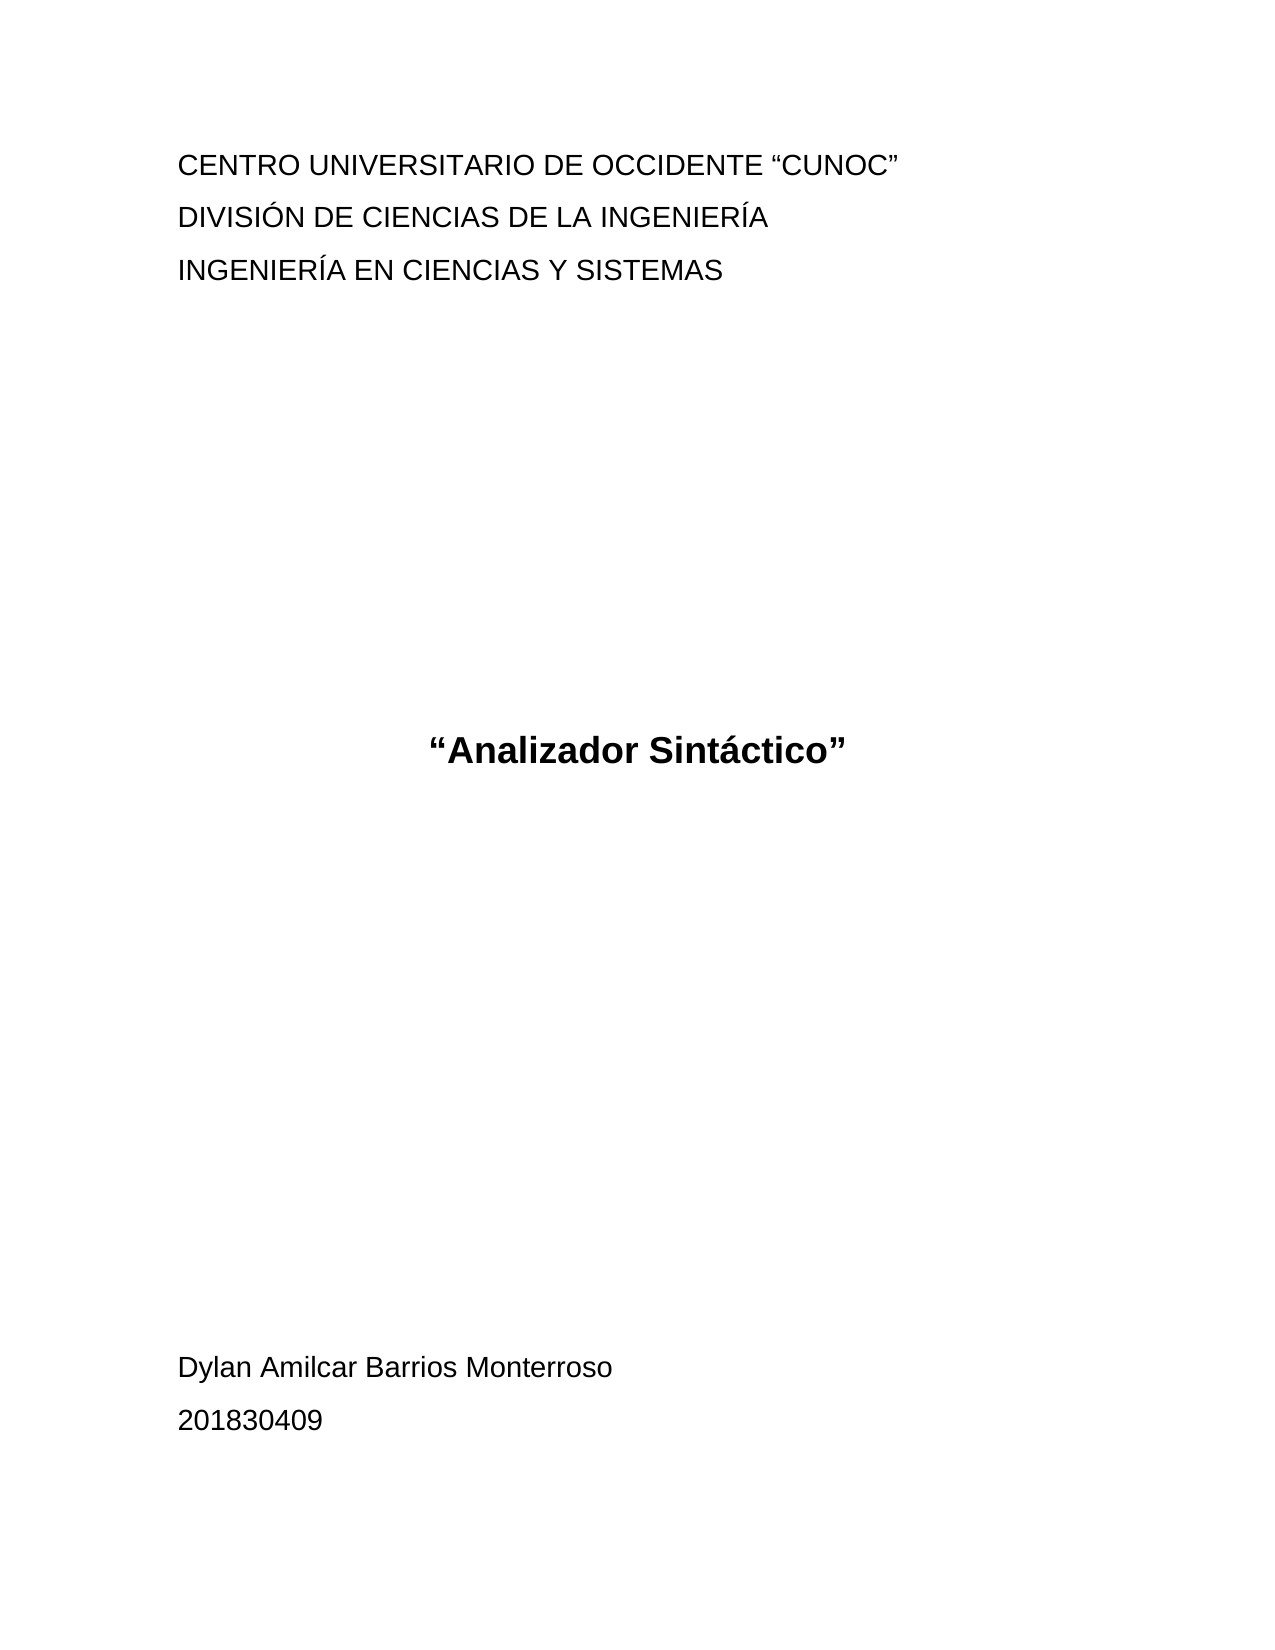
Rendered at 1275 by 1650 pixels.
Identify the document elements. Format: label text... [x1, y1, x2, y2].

text CENTRO UNIVERSITARIO DE OCCIDENTE “CUNOC” [177, 148, 1098, 181]
text 201830409 [177, 1403, 1098, 1436]
text Dylan Amilcar Barrios Monterroso [177, 1350, 1098, 1384]
text “Analizador Sintáctico” [177, 728, 1098, 772]
text INGENIERÍA EN CIENCIAS Y SISTEMAS [177, 253, 1098, 287]
text DIVISIÓN DE CIENCIAS DE LA INGENIERÍA [177, 200, 1098, 234]
